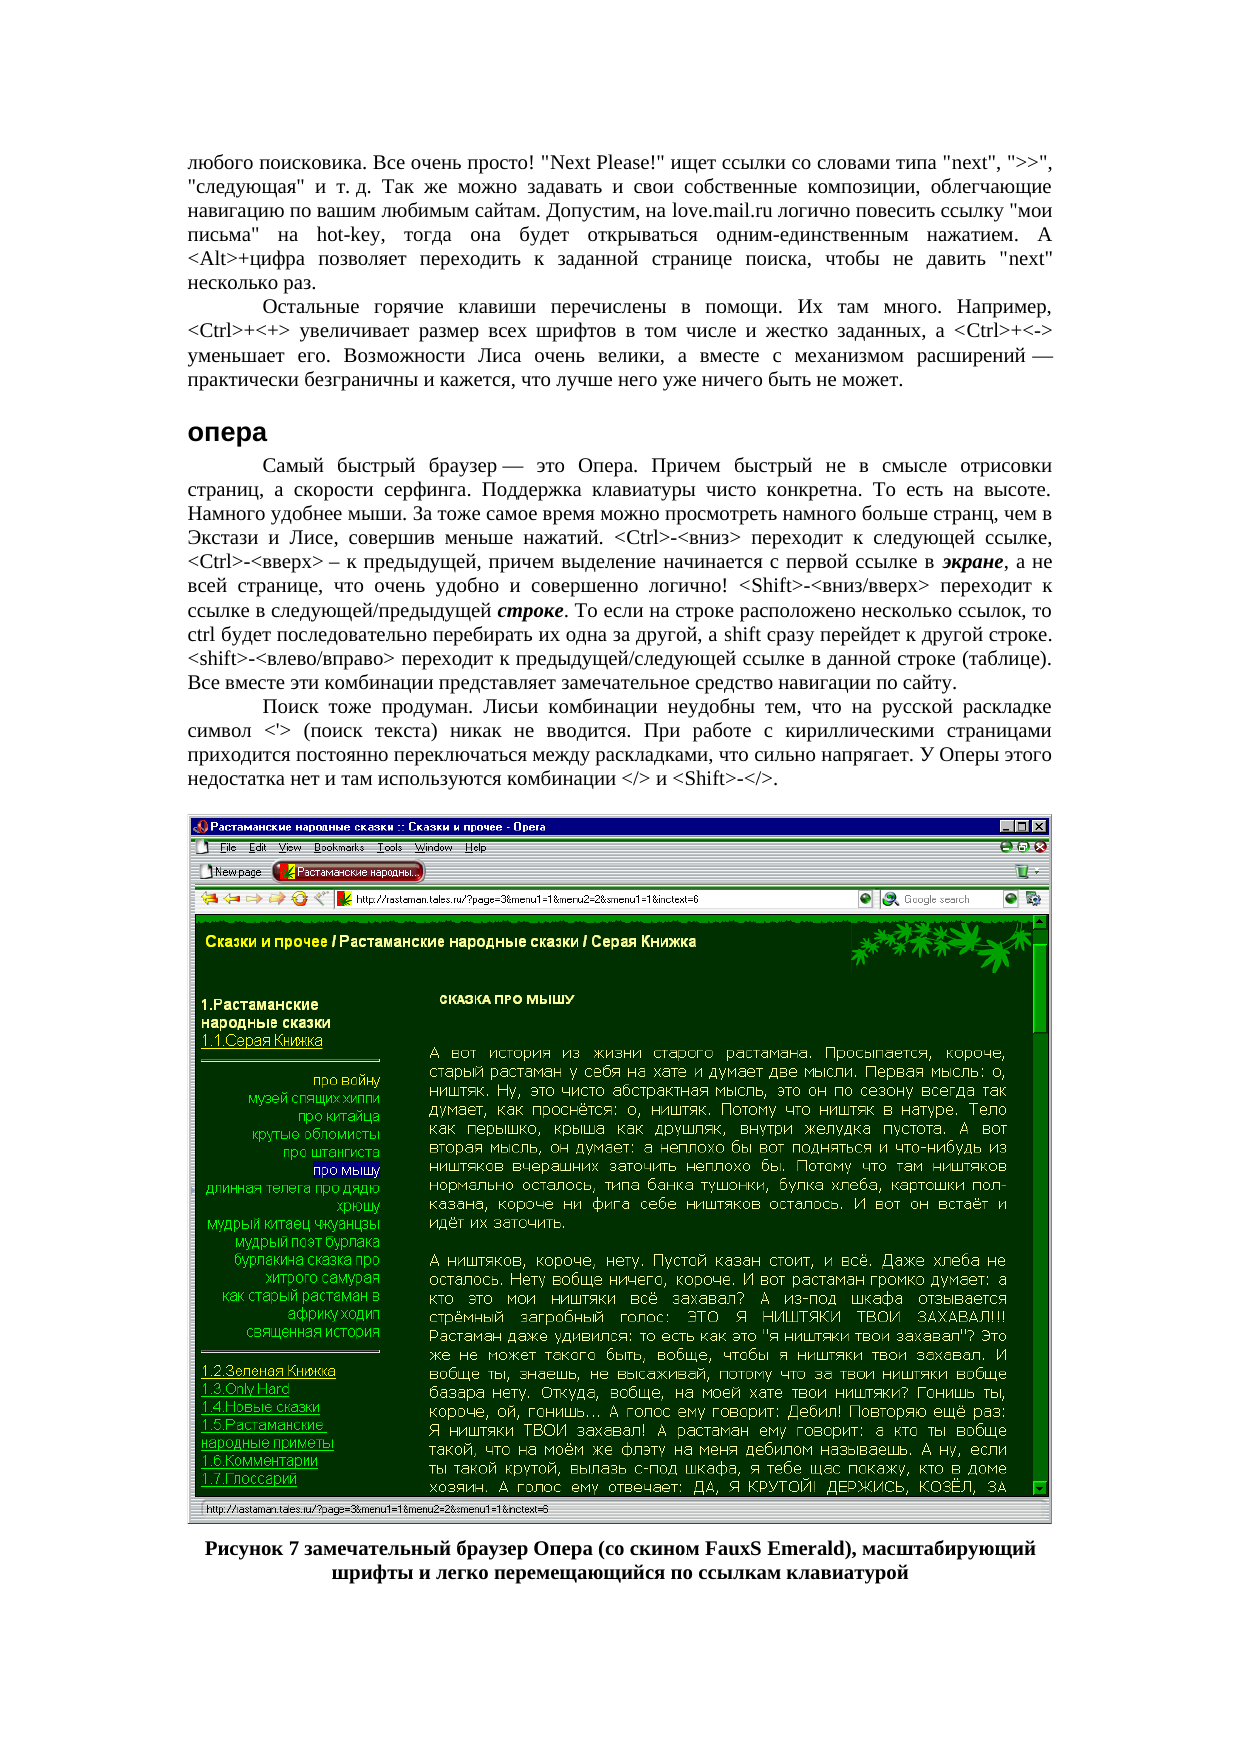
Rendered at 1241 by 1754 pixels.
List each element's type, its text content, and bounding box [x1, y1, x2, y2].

text Поиск тоже продуман. Лисьи комбинации неудобны тем, что на русской раскладке символ <'> (поиск текста) никак не вводится. При работе с кириллическими страницами приходится постоянно переключаться между раскладками, что сильно напрягает. У Оперы этого недостатка нет и там используются комбинации </> и <Shift>-</>. [187, 694, 1053, 790]
subtitle опера [187, 416, 1053, 447]
text Рисунок 7 замечательный браузер Опера (со скином FauxS Emerald), масштабирующий шрифты и легко перемещающийся по ссылкам клавиатурой [187, 1536, 1053, 1584]
text Самый быстрый браузер — это Опера. Причем быстрый не в смысле отрисовки страниц, а скорости серфинга. Поддержка клавиатуры чисто конкретна. То есть на высоте. Намного удобнее мыши. За тоже самое время можно просмотреть намного больше странц, чем в Экстази и Лисе, совершив меньше нажатий. <Ctrl>-<вниз> переходит к следующей ссылке, <Ctrl>-<вверх> – к предыдущей, причем выделение начинается с первой ссылке в экране, а не всей странице, что очень удобно и совершенно логично! <Shift>-<вниз/вверх> переходит к ссылке в следующей/предыдущей строке. То если на строке расположено несколько ссылок, то ctrl будет последовательно перебирать их одна за другой, а shift сразу перейдет к другой строке. <shift>-<влево/вправо> переходит к предыдущей/следующей ссылке в данной строке (таблице). Все вместе эти комбинации представляет замечательное средство навигации по сайту. [187, 453, 1053, 694]
picture [187, 814, 1052, 1524]
text любого поисковика. Все очень просто! "Next Please!" ищет ссылки со словами типа "next", ">>", "следующая" и т. д. Так же можно задавать и свои собственные композиции, облегчающие навигацию по вашим любимым сайтам. Допустим, на love.mail.ru логично повесить ссылку "мои письма" на hot-key, тогда она будет открываться одним-единственным нажатием. А <Alt>+цифра позволяет переходить к заданной странице поиска, чтобы не давить "next" несколько раз. [187, 150, 1053, 294]
text Остальные горячие клавиши перечислены в помощи. Их там много. Например, <Ctrl>+<+> увеличивает размер всех шрифтов в том числе и жестко заданных, а <Ctrl>+<-> уменьшает его. Возможности Лиса очень велики, а вместе с механизмом расширений — практически безграничны и кажется, что лучше него уже ничего быть не может. [187, 294, 1053, 391]
